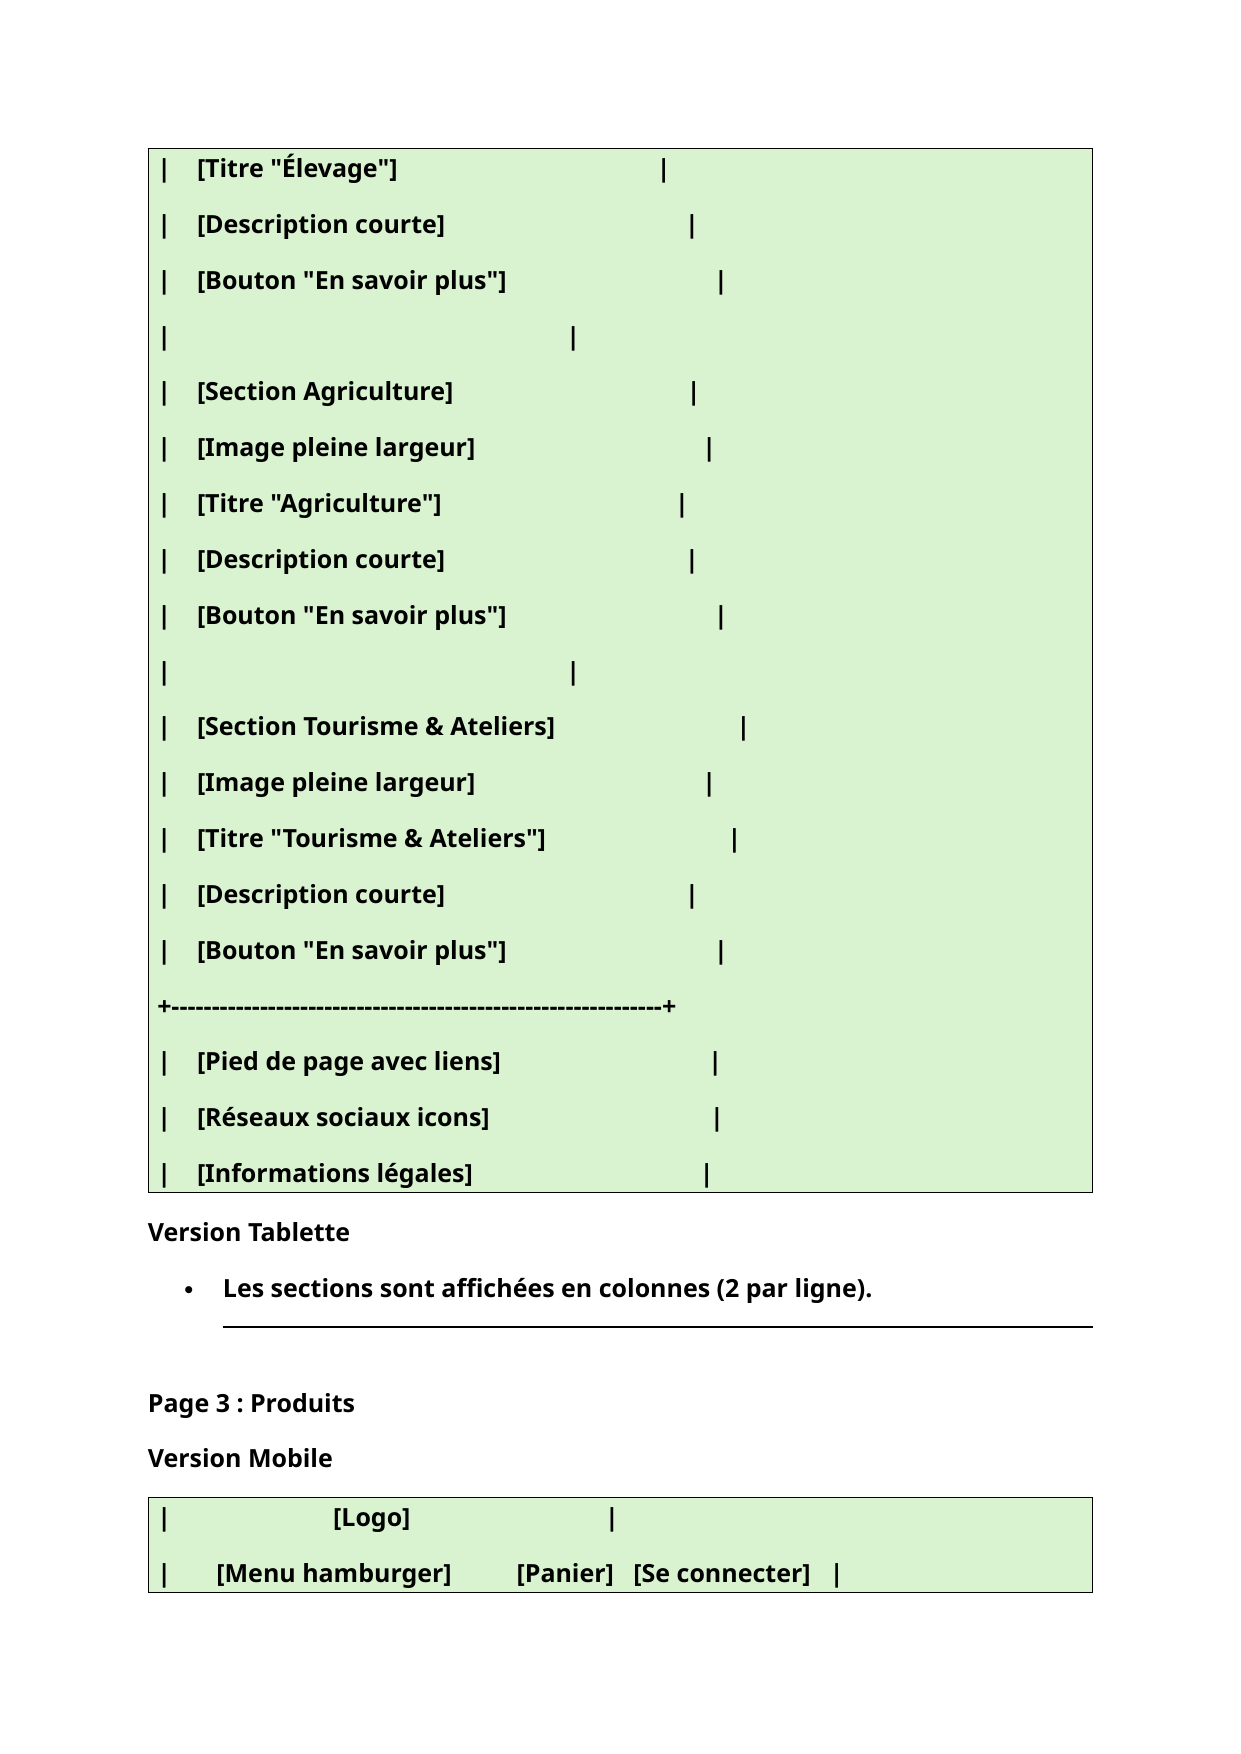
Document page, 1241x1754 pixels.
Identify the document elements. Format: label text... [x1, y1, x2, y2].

text Version Tablette [148, 1215, 1093, 1249]
text | [Bouton "En savoir plus"] | [149, 259, 1092, 296]
text | [Description courte] | [149, 873, 1092, 911]
text | [Section Agriculture] | [149, 371, 1092, 408]
text | [Titre "Tourisme & Ateliers"] | [149, 818, 1092, 855]
text +-------------------------------------------------------------+ [149, 985, 1092, 1022]
text | [Description courte] | [149, 203, 1092, 241]
text | [Menu hamburger] [Panier] [Se connecter] | [149, 1553, 1092, 1592]
text | [Image pleine largeur] | [149, 762, 1092, 799]
text | [Titre "Élevage"] | [149, 149, 1092, 185]
text | [Titre "Agriculture"] | [149, 483, 1092, 520]
text | [Image pleine largeur] | [149, 427, 1092, 464]
list Les sections sont affichées en colonnes (2 par ligne). [185, 1271, 1093, 1304]
text | [Bouton "En savoir plus"] | [149, 929, 1092, 966]
text | [Pied de page avec liens] | [149, 1041, 1092, 1078]
text | [Informations légales] | [149, 1153, 1092, 1192]
text Page 3 : Produits [148, 1385, 1093, 1419]
text | | [149, 650, 1092, 687]
text | [Bouton "En savoir plus"] | [149, 594, 1092, 631]
text Version Mobile [148, 1441, 1093, 1475]
text | [Réseaux sociaux icons] | [149, 1097, 1092, 1134]
text | [Logo] | [149, 1498, 1092, 1534]
text | [Description courte] | [149, 538, 1092, 576]
text | [Section Tourisme & Ateliers] | [149, 706, 1092, 743]
text | | [149, 315, 1092, 352]
